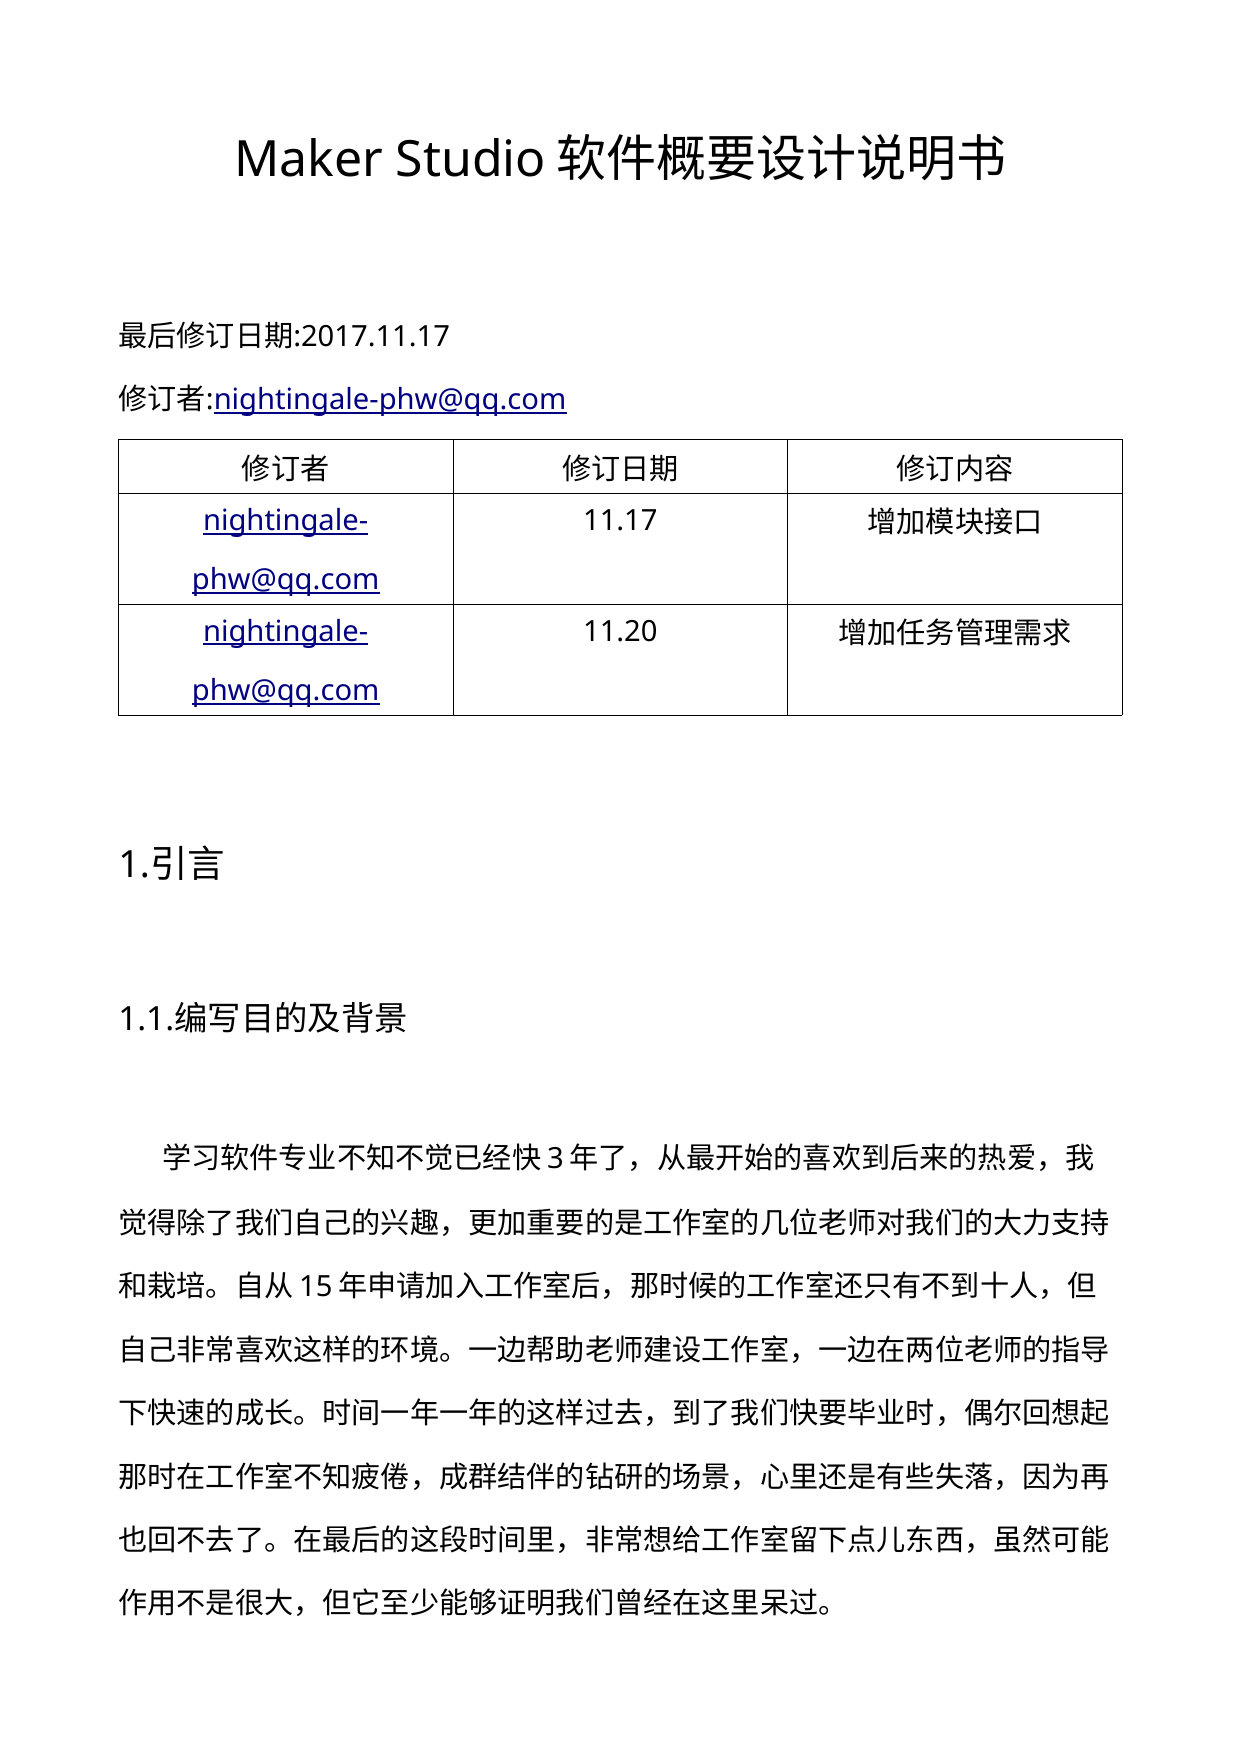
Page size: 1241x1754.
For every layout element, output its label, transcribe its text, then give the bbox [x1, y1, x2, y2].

table_cell nightingale-phw@qq.com [119, 494, 453, 604]
text 最后修订日期:2017.11.17 [118, 312, 1122, 355]
table_cell 11.17 [454, 494, 787, 604]
text 修订者:nightingale-phw@qq.com [118, 376, 1122, 418]
text 学习软件专业不知不觉已经快3年了，从最开始的喜欢到后来的热爱，我觉得除了我们自己的兴趣，更加重要的是工作室的几位老师对我们的大力支持和栽培。自从15年申请加入工作室后，那时候的工作室还只有不到十人，但自己非常喜欢这样的环境。一边帮助老师建设工作室，一边在两位老师的指导下快速的成长。时间一年一年的这样过去，到了我们快要毕业时，偶尔回想起那时在工作室不知疲倦，成群结伴的钻研的场景，心里还是有些失落，因为再也回不去了。在最后的这段时间里，非常想给工作室留下点儿东西，虽然可能作用不是很大，但它至少能够证明我们曾经在这里呆过。 [118, 1133, 1122, 1622]
text Maker Studio软件概要设计说明书 [118, 118, 1122, 191]
table_cell nightingale-phw@qq.com [119, 605, 453, 715]
table_cell 11.20 [454, 605, 787, 715]
table_header 修订者 [119, 440, 453, 493]
text 1.引言 [118, 834, 1122, 888]
table_header 修订日期 [454, 440, 787, 493]
table_cell 增加模块接口 [788, 494, 1122, 604]
text 1.1.编写目的及背景 [118, 992, 1122, 1040]
table_header 修订内容 [788, 440, 1122, 493]
table_cell 增加任务管理需求 [788, 605, 1122, 715]
